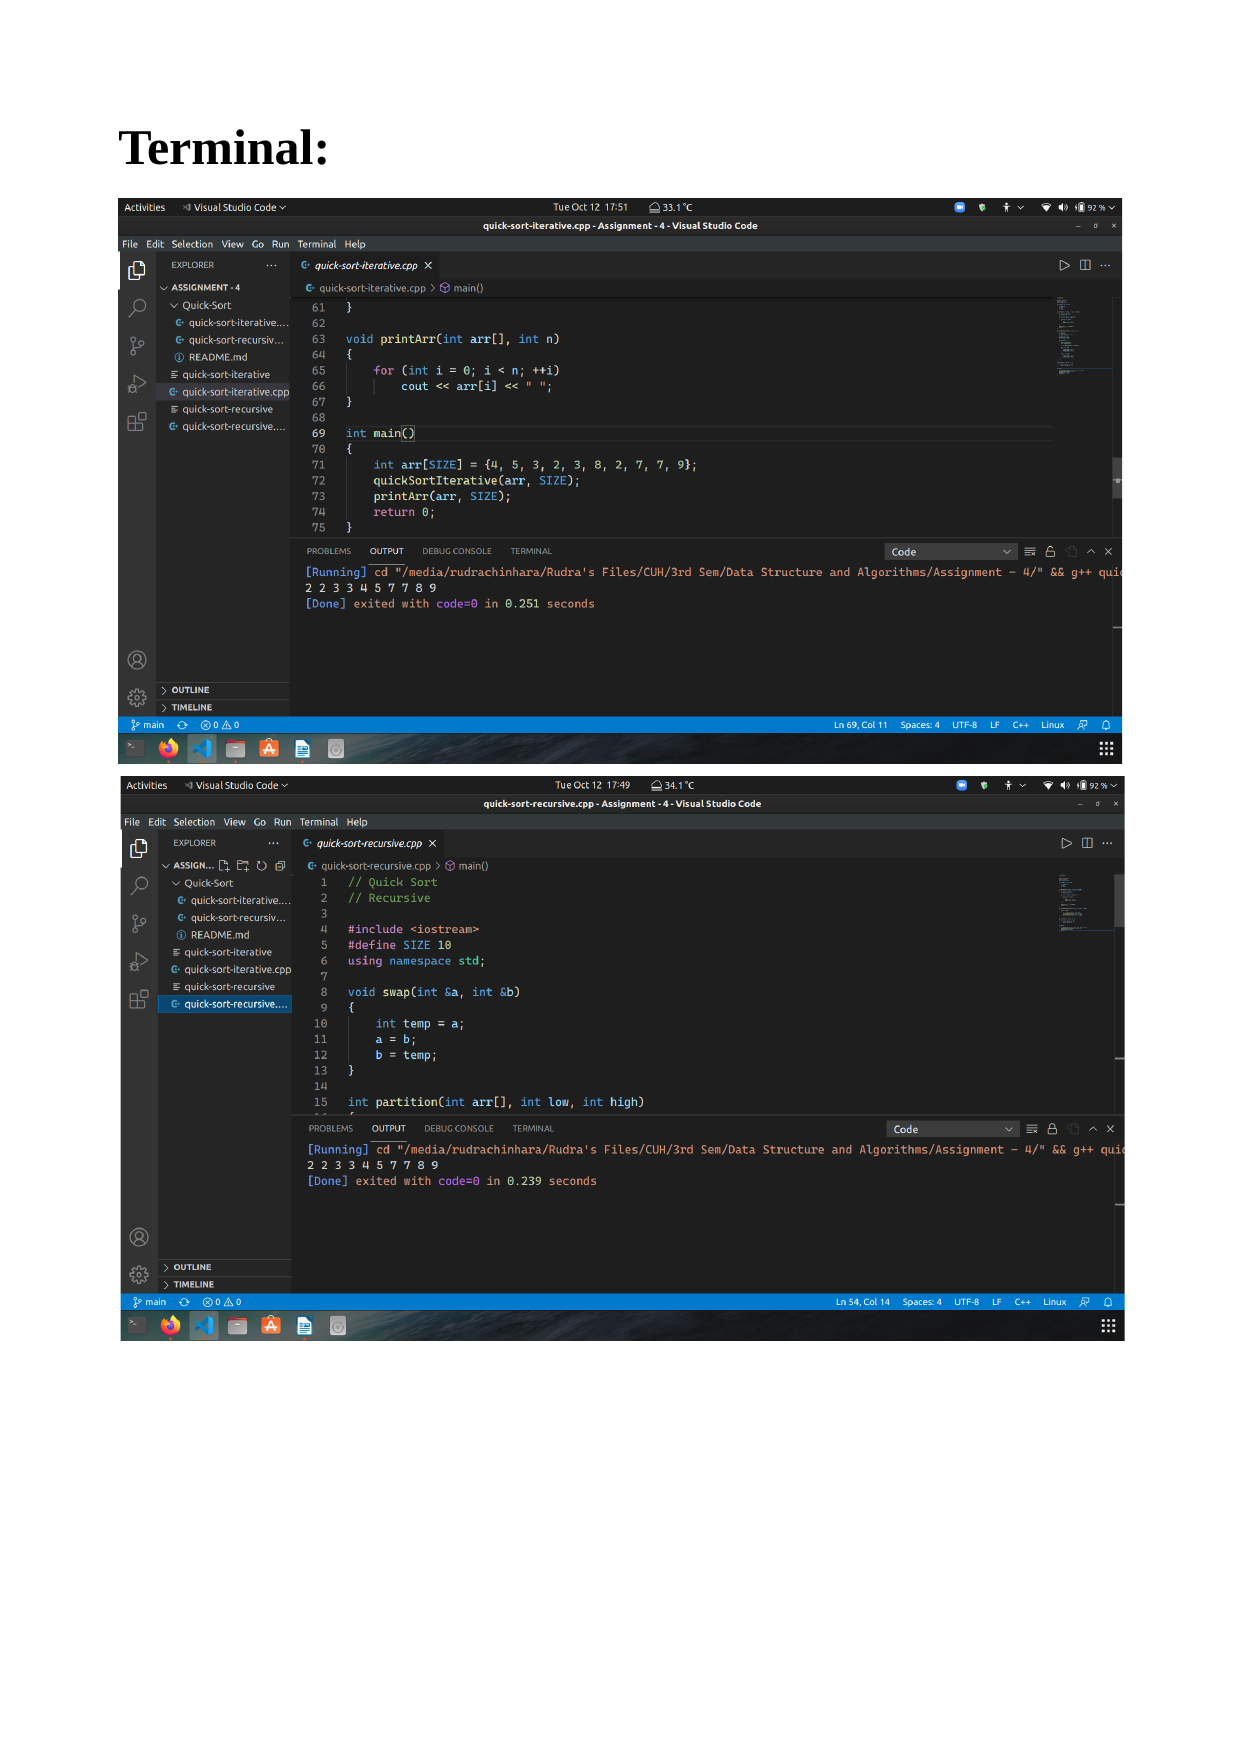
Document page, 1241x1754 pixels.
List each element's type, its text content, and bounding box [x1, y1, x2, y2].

text Terminal: [118, 118, 1122, 176]
picture [118, 198, 1123, 764]
picture [120, 776, 1125, 1341]
